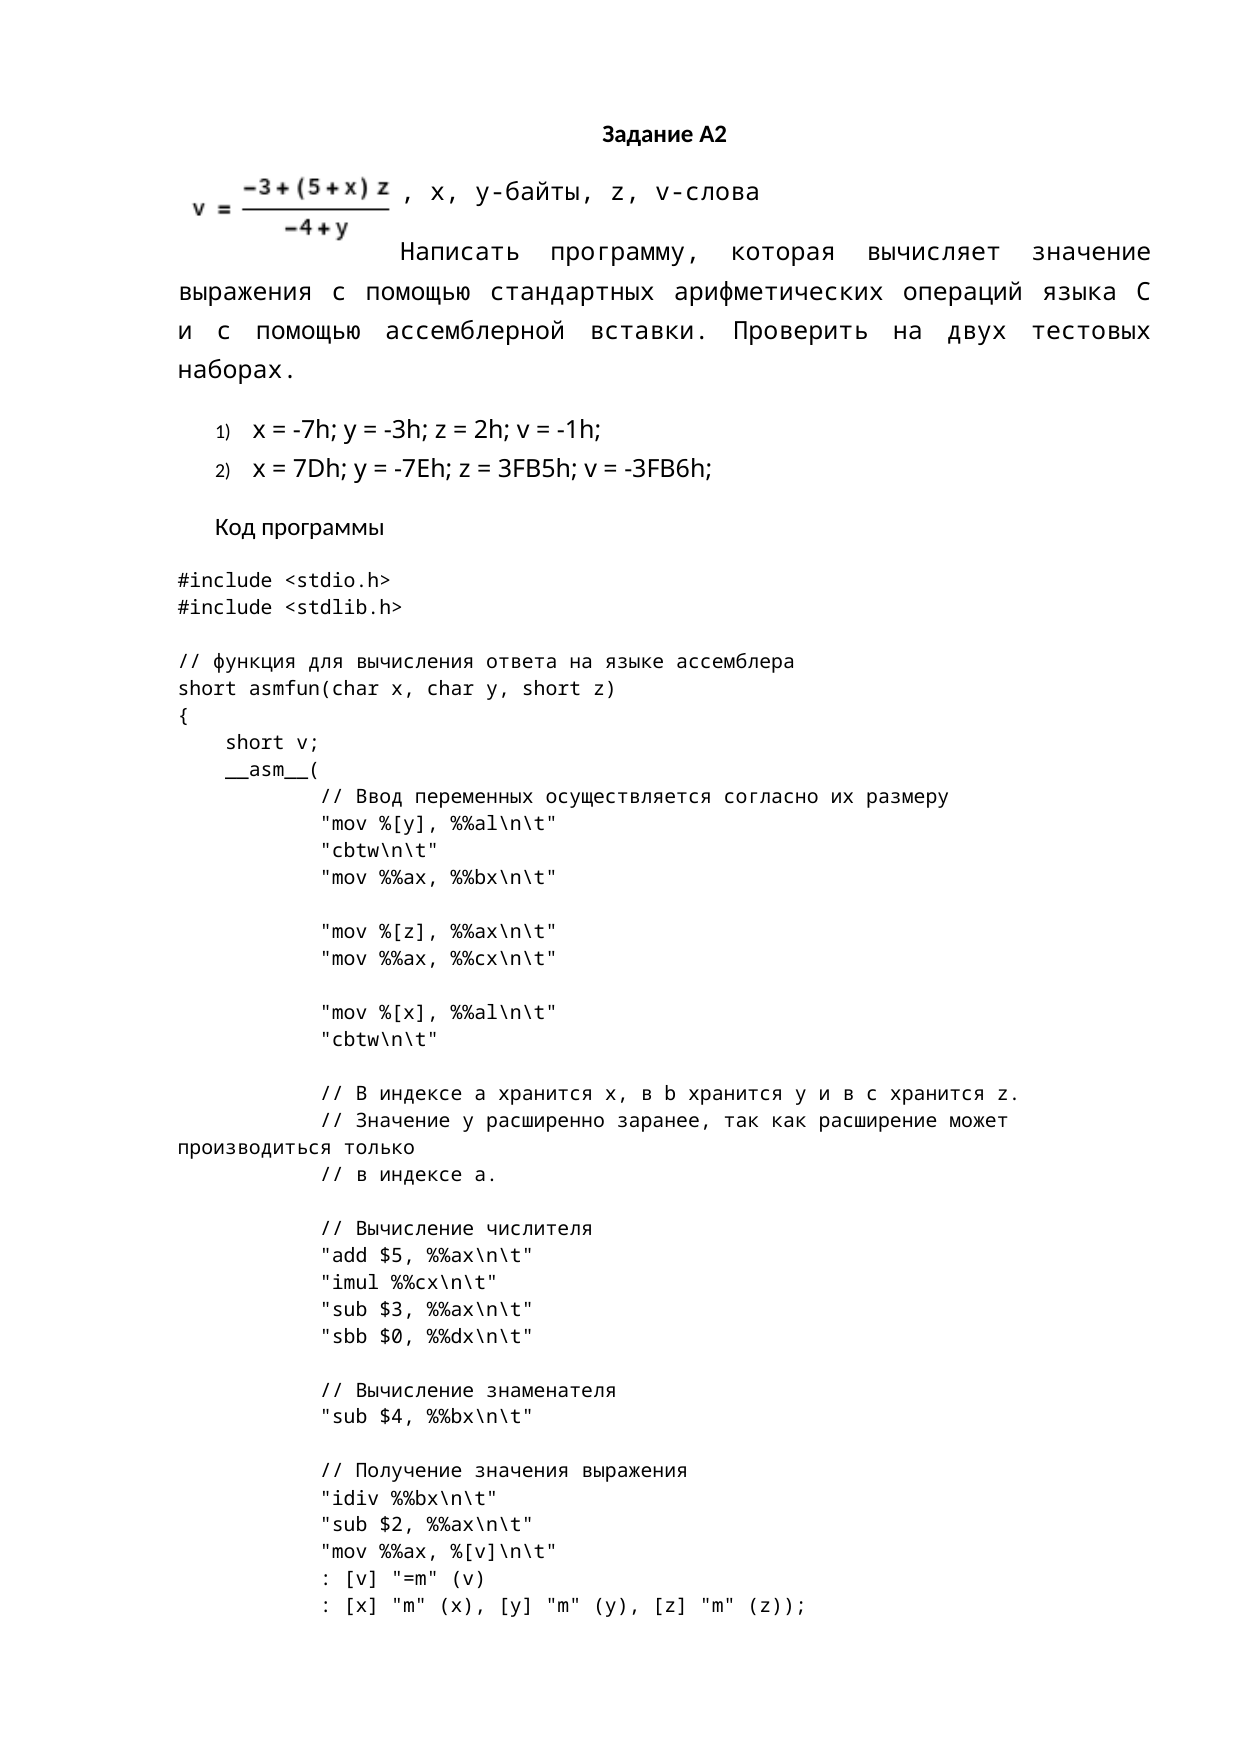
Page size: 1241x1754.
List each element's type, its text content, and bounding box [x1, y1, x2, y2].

text // функция для вычисления ответа на языке ассемблера [177, 647, 1152, 674]
text "mov %[z], %%ax\n\t" [177, 917, 1152, 944]
text "cbtw\n\t" [177, 836, 1152, 863]
text // в индексе a. [177, 1160, 1152, 1187]
text Код программы [215, 511, 1152, 541]
text // Получение значения выражения [177, 1457, 1152, 1484]
text "sub $2, %%ax\n\t" [177, 1511, 1152, 1538]
text "idiv %%bx\n\t" [177, 1484, 1152, 1511]
picture [182, 172, 400, 244]
text #include <stdio.h> [177, 566, 1152, 593]
text "mov %%ax, %%bx\n\t" [177, 863, 1152, 890]
text #include <stdlib.h> [177, 593, 1152, 620]
text : [v] "=m" (v) [177, 1565, 1152, 1592]
text "cbtw\n\t" [177, 1025, 1152, 1052]
list x = 7Dh; y = -7Eh; z = 3FB5h; v = -3FB6h; [215, 451, 1152, 485]
list x = -7h; y = -3h; z = 2h; v = -1h; [215, 411, 1152, 446]
text Написать программу, которая вычисляет значение выражения с помощью стандартных арифметических операций языка С и с помощью ассемблерной вставки. Проверить на двух тестовых наборах. [177, 234, 1152, 386]
text : [x] "m" (x), [y] "m" (y), [z] "m" (z)); [177, 1592, 1152, 1619]
text // Вычисление знаменателя [177, 1376, 1152, 1403]
text "mov %%ax, %%cx\n\t" [177, 944, 1152, 971]
text "mov %%ax, %[v]\n\t" [177, 1538, 1152, 1565]
text // Вычисление числителя [177, 1214, 1152, 1241]
text // Значение y расширенно заранее, так как расширение может производиться только [177, 1106, 1152, 1160]
text __asm__( [177, 755, 1152, 782]
text Задание А2 [177, 118, 1152, 149]
text "imul %%cx\n\t" [177, 1268, 1152, 1295]
text { [177, 701, 1152, 728]
text "sbb $0, %%dx\n\t" [177, 1322, 1152, 1349]
text "add $5, %%ax\n\t" [177, 1241, 1152, 1268]
text // Bвод переменных осуществляется согласно их размеру [177, 782, 1152, 809]
text short v; [177, 728, 1152, 755]
text "sub $3, %%ax\n\t" [177, 1295, 1152, 1322]
text "mov %[y], %%al\n\t" [177, 809, 1152, 836]
text "sub $4, %%bx\n\t" [177, 1403, 1152, 1430]
text short asmfun(char x, char y, short z) [177, 674, 1152, 701]
text // B индексе a хранится x, в b хранится y и в c хранится z. [177, 1079, 1152, 1106]
text "mov %[x], %%al\n\t" [177, 998, 1152, 1025]
text , х, y-байты, z, v-слова [400, 174, 1152, 208]
